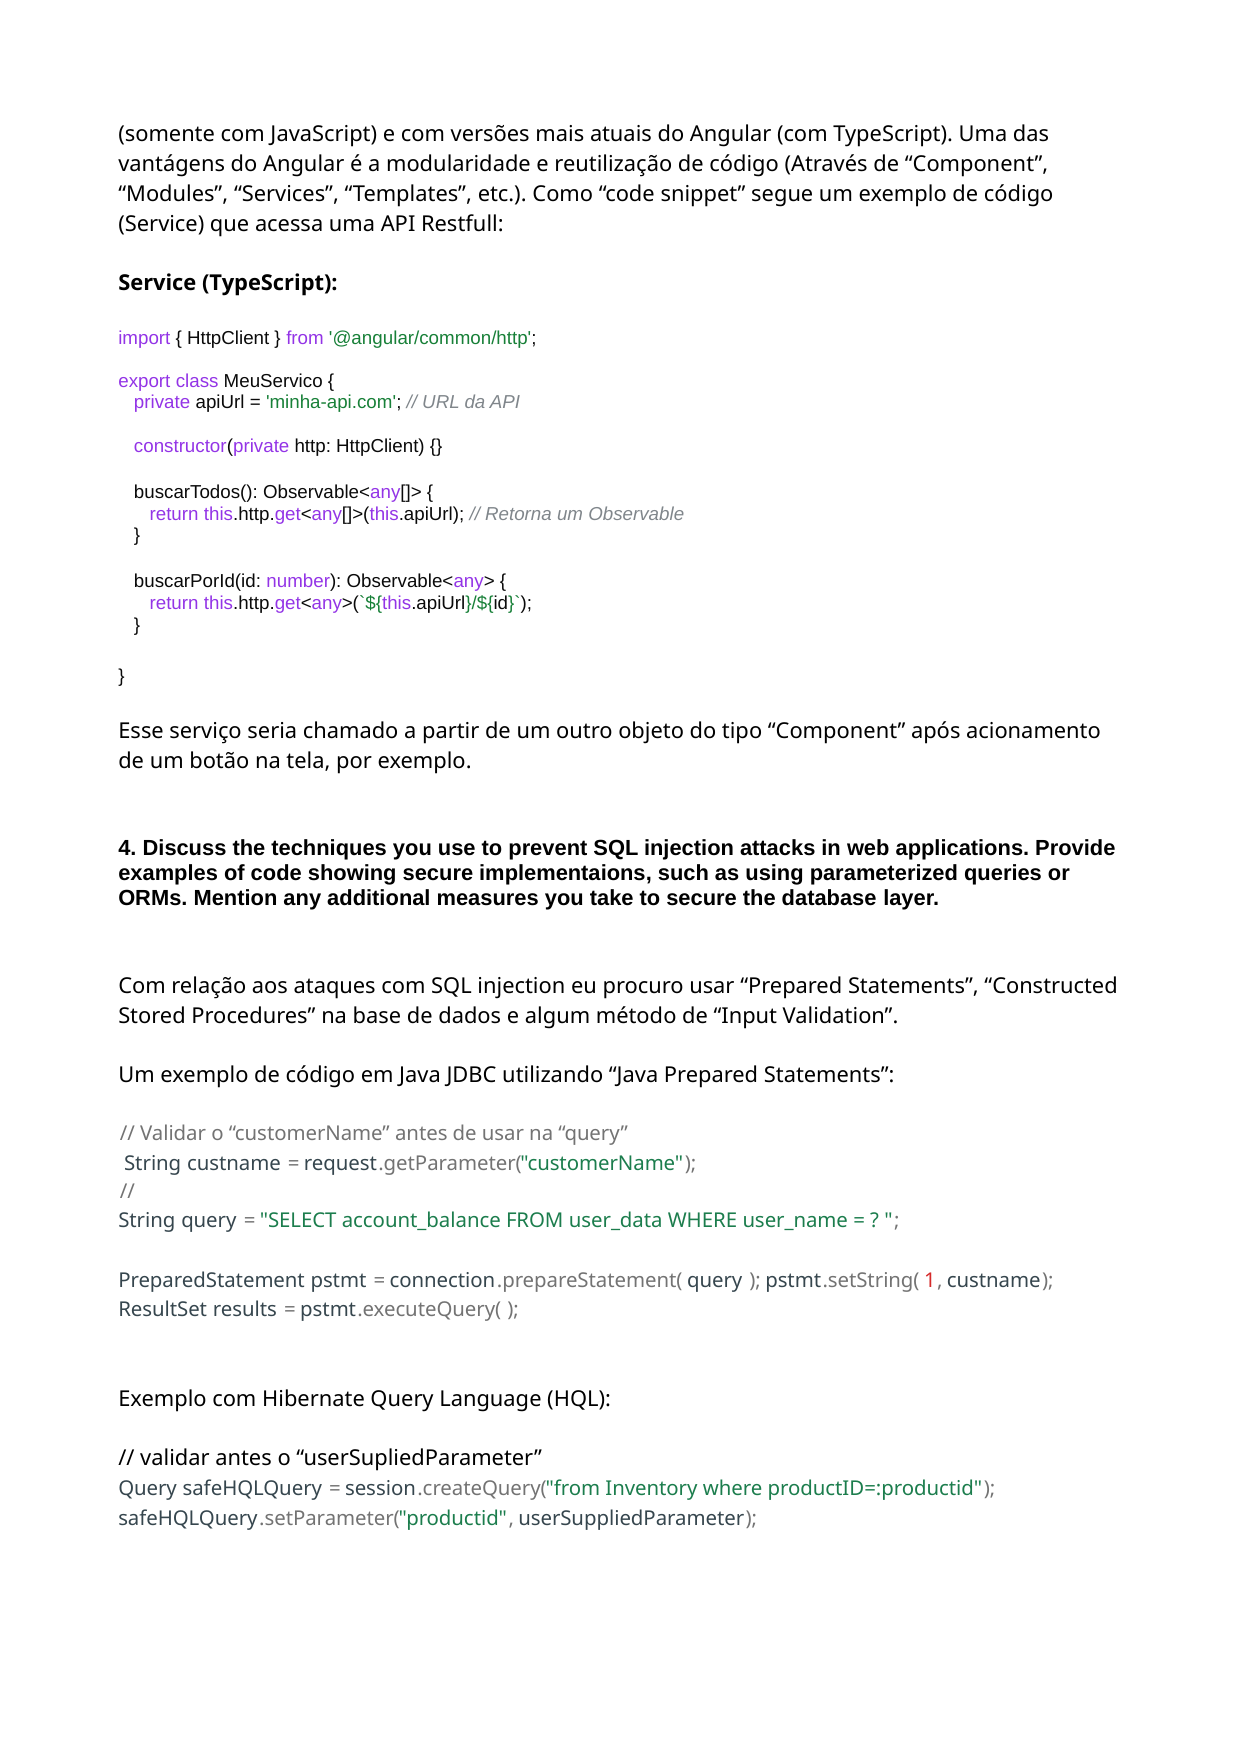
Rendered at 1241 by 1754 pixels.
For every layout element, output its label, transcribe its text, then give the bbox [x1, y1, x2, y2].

text PreparedStatement pstmt = connection.prepareStatement( query ); pstmt.setString( 1, custname); ResultSet results = pstmt.executeQuery( ); [118, 1264, 1122, 1323]
text // Validar o “customerName” antes de usar na “query” [118, 1119, 1122, 1147]
text } [118, 664, 1122, 686]
text Query safeHQLQuery = session.createQuery("from Inventory where productID=:productid"); safeHQLQuery.setParameter("productid", userSuppliedParameter); [118, 1472, 1122, 1532]
text Com relação aos ataques com SQL injection eu procuro usar “Prepared Statements”, “Constructed Stored Procedures” na base de dados e algum método de “Input Validation”. [118, 970, 1122, 1029]
text Um exemplo de código em Java JDBC utilizando “Java Prepared Statements”: [118, 1059, 1122, 1089]
text constructor(private http: HttpClient) {} [118, 434, 1122, 456]
text } [118, 613, 1122, 635]
text (somente com JavaScript) e com versões mais atuais do Angular (com TypeScript). Uma das vantágens do Angular é a modularidade e reutilização de código (Através de “Component”, “Modules”, “Services”, “Templates”, etc.). Como “code snippet” segue um exemplo de código (Service) que acessa uma API Restfull: [118, 118, 1122, 237]
text Service (TypeScript): [118, 267, 1122, 297]
text } [118, 524, 1122, 546]
text import { HttpClient } from '@angular/common/http'; [118, 327, 1122, 348]
text // validar antes o “userSupliedParameter” [118, 1442, 1122, 1472]
text buscarTodos(): Observable<any[]> { [118, 481, 1122, 502]
text return this.http.get<any>(`${this.apiUrl}/${id}`); [118, 592, 1122, 613]
text return this.http.get<any[]>(this.apiUrl); // Retorna um Observable [118, 502, 1122, 524]
text Esse serviço seria chamado a partir de um outro objeto do tipo “Component” após acionamento de um botão na tela, por exemplo. [118, 716, 1122, 775]
text buscarPorId(id: number): Observable<any> { [118, 570, 1122, 592]
text 4. Discuss the techniques you use to prevent SQL injection attacks in web applications. Provide examples of code showing secure implementaions, such as using parameterized queries or ORMs. Mention any additional measures you take to secure the database layer. [118, 835, 1122, 910]
text Exemplo com Hibernate Query Language (HQL): [118, 1383, 1122, 1413]
text String query = "SELECT account_balance FROM user_data WHERE user_name = ? "; [118, 1204, 1122, 1234]
text String custname = request.getParameter("customerName"); [118, 1147, 1122, 1176]
text export class MeuServico { [118, 370, 1122, 391]
text // [118, 1176, 1122, 1204]
text private apiUrl = 'minha-api.com'; // URL da API [118, 391, 1122, 413]
